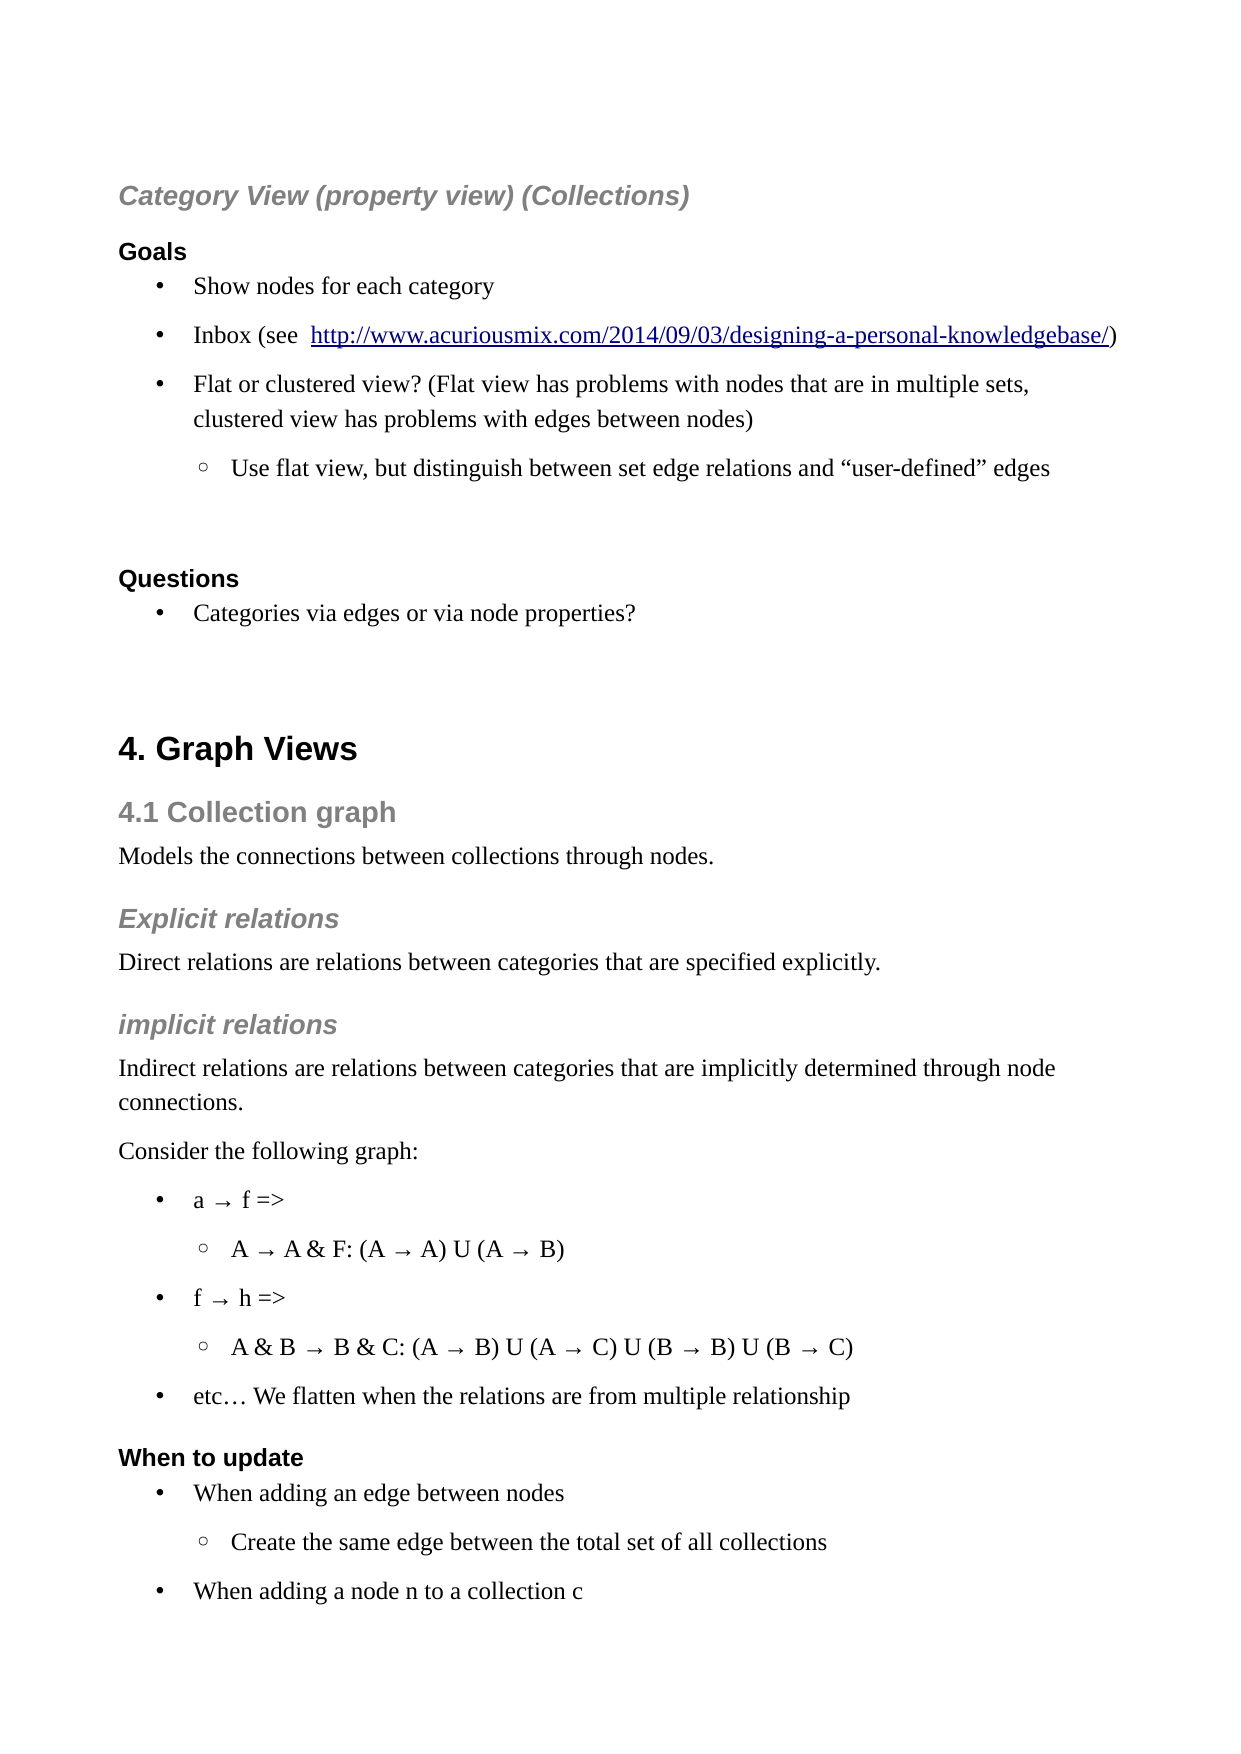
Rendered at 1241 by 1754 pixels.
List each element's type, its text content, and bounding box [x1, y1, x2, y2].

list f → h => [156, 1283, 1122, 1312]
list Categories via edges or via node properties? [156, 598, 1122, 627]
list When adding a node n to a collection c [156, 1576, 1122, 1605]
list a → f => [156, 1185, 1122, 1214]
text Indirect relations are relations between categories that are implicitly determined through node connections. [118, 1053, 1122, 1116]
text Direct relations are relations between categories that are specified explicitly. [118, 947, 1122, 975]
list Create the same edge between the total set of all collections [193, 1527, 1122, 1556]
subtitle Category View (property view) (Collections) [118, 180, 1122, 212]
list Show nodes for each category [156, 271, 1122, 300]
list A & B → B & C: (A → B) U (A → C) U (B → B) U (B → C) [193, 1332, 1122, 1361]
subtitle implicit relations [118, 1008, 1122, 1040]
subtitle 4. Graph Views [118, 729, 1122, 768]
list Inbox (see http://www.acuriousmix.com/2014/09/03/designing-a-personal-knowledgebase/) [156, 320, 1122, 349]
subtitle Explicit relations [118, 902, 1122, 934]
list A → A & F: (A → A) U (A → B) [193, 1234, 1122, 1263]
list When adding an edge between nodes [156, 1478, 1122, 1507]
list Use flat view, but distinguish between set edge relations and “user-defined” edges [193, 453, 1122, 482]
subtitle When to update [118, 1443, 1122, 1472]
text Consider the following graph: [118, 1136, 1122, 1165]
text Models the connections between collections through nodes. [118, 841, 1122, 869]
subtitle 4.1 Collection graph [118, 795, 1122, 828]
subtitle Questions [118, 564, 1122, 592]
subtitle Goals [118, 237, 1122, 265]
list etc… We flatten when the relations are from multiple relationship [156, 1381, 1122, 1410]
list Flat or clustered view? (Flat view has problems with nodes that are in multiple sets, clustered view has problems with edges between nodes) [156, 369, 1122, 433]
